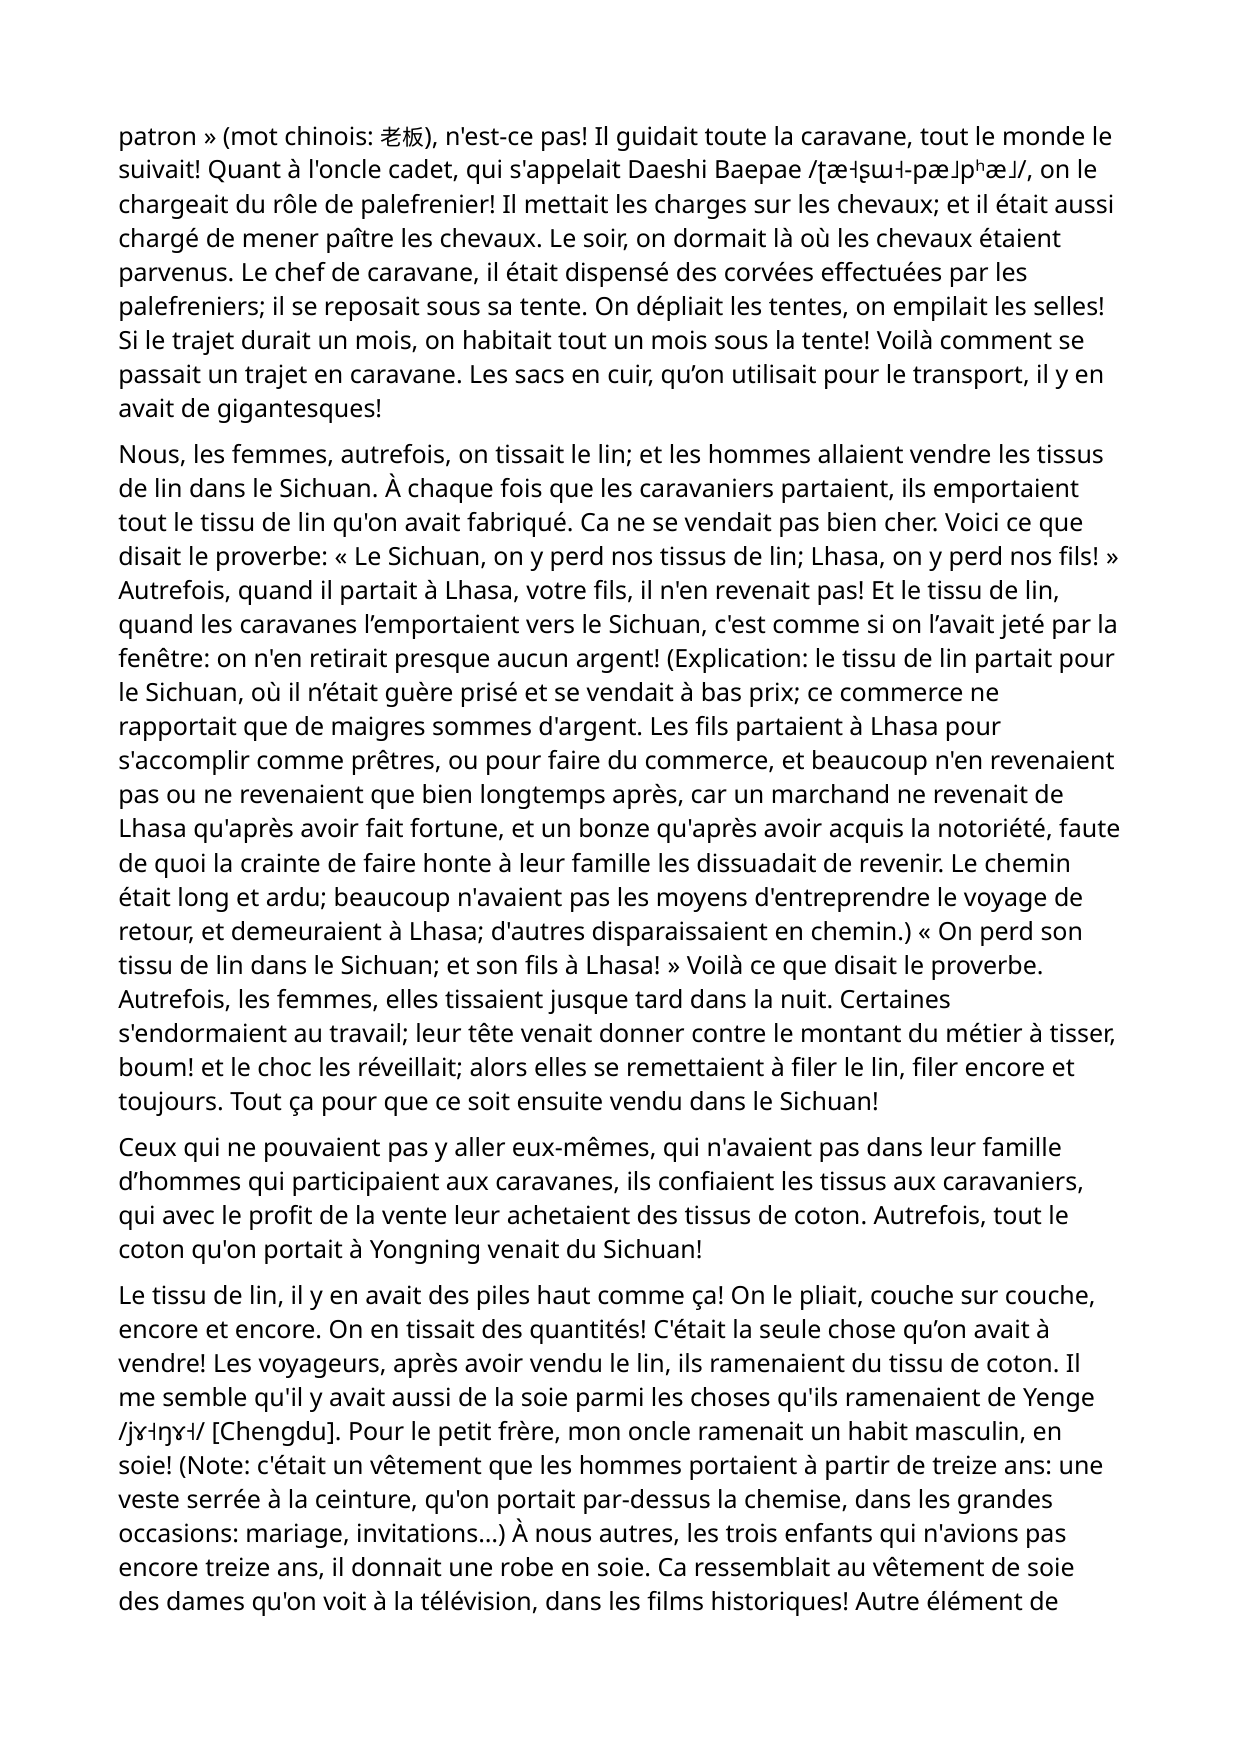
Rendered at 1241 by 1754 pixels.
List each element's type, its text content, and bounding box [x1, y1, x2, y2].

text Nous, les femmes, autrefois, on tissait le lin; et les hommes allaient vendre les tissus de lin dans le Sichuan. À chaque fois que les caravaniers partaient, ils emportaient tout le tissu de lin qu'on avait fabriqué. Ca ne se vendait pas bien cher. Voici ce que disait le proverbe: « Le Sichuan, on y perd nos tissus de lin; Lhasa, on y perd nos fils! » Autrefois, quand il partait à Lhasa, votre fils, il n'en revenait pas! Et le tissu de lin, quand les caravanes l’emportaient vers le Sichuan, c'est comme si on l’avait jeté par la fenêtre: on n'en retirait presque aucun argent! (Explication: le tissu de lin partait pour le Sichuan, où il n’était guère prisé et se vendait à bas prix; ce commerce ne rapportait que de maigres sommes d'argent. Les fils partaient à Lhasa pour s'accomplir comme prêtres, ou pour faire du commerce, et beaucoup n'en revenaient pas ou ne revenaient que bien longtemps après, car un marchand ne revenait de Lhasa qu'après avoir fait fortune, et un bonze qu'après avoir acquis la notoriété, faute de quoi la crainte de faire honte à leur famille les dissuadait de revenir. Le chemin était long et ardu; beaucoup n'avaient pas les moyens d'entreprendre le voyage de retour, et demeuraient à Lhasa; d'autres disparaissaient en chemin.) « On perd son tissu de lin dans le Sichuan; et son fils à Lhasa! » Voilà ce que disait le proverbe. Autrefois, les femmes, elles tissaient jusque tard dans la nuit. Certaines s'endormaient au travail; leur tête venait donner contre le montant du métier à tisser, boum! et le choc les réveillait; alors elles se remettaient à filer le lin, filer encore et toujours. Tout ça pour que ce soit ensuite vendu dans le Sichuan! [118, 436, 1122, 1118]
text Ceux qui ne pouvaient pas y aller eux-mêmes, qui n'avaient pas dans leur famille d’hommes qui participaient aux caravanes, ils confiaient les tissus aux caravaniers, qui avec le profit de la vente leur achetaient des tissus de coton. Autrefois, tout le coton qu'on portait à Yongning venait du Sichuan! [118, 1129, 1122, 1266]
text patron » (mot chinois: 老板), n'est-ce pas! Il guidait toute la caravane, tout le monde le suivait! Quant à l'oncle cadet, qui s'appelait Daeshi Baepae /ʈæ˧ʂɯ˧-pæ˩pʰæ˩/, on le chargeait du rôle de palefrenier! Il mettait les charges sur les chevaux; et il était aussi chargé de mener paître les chevaux. Le soir, on dormait là où les chevaux étaient parvenus. Le chef de caravane, il était dispensé des corvées effectuées par les palefreniers; il se reposait sous sa tente. On dépliait les tentes, on empilait les selles! Si le trajet durait un mois, on habitait tout un mois sous la tente! Voilà comment se passait un trajet en caravane. Les sacs en cuir, qu’on utilisait pour le transport, il y en avait de gigantesques! [118, 118, 1122, 425]
text Le tissu de lin, il y en avait des piles haut comme ça! On le pliait, couche sur couche, encore et encore. On en tissait des quantités! C'était la seule chose qu’on avait à vendre! Les voyageurs, après avoir vendu le lin, ils ramenaient du tissu de coton. Il me semble qu'il y avait aussi de la soie parmi les choses qu'ils ramenaient de Yenge /jɤ˧ŋɤ˧/ [Chengdu]. Pour le petit frère, mon oncle ramenait un habit masculin, en soie! (Note: c'était un vêtement que les hommes portaient à partir de treize ans: une veste serrée à la ceinture, qu'on portait par-dessus la chemise, dans les grandes occasions: mariage, invitations…) À nous autres, les trois enfants qui n'avions pas encore treize ans, il donnait une robe en soie. Ca ressemblait au vêtement de soie des dames qu'on voit à la télévision, dans les films historiques! Autre élément de [118, 1277, 1122, 1618]
